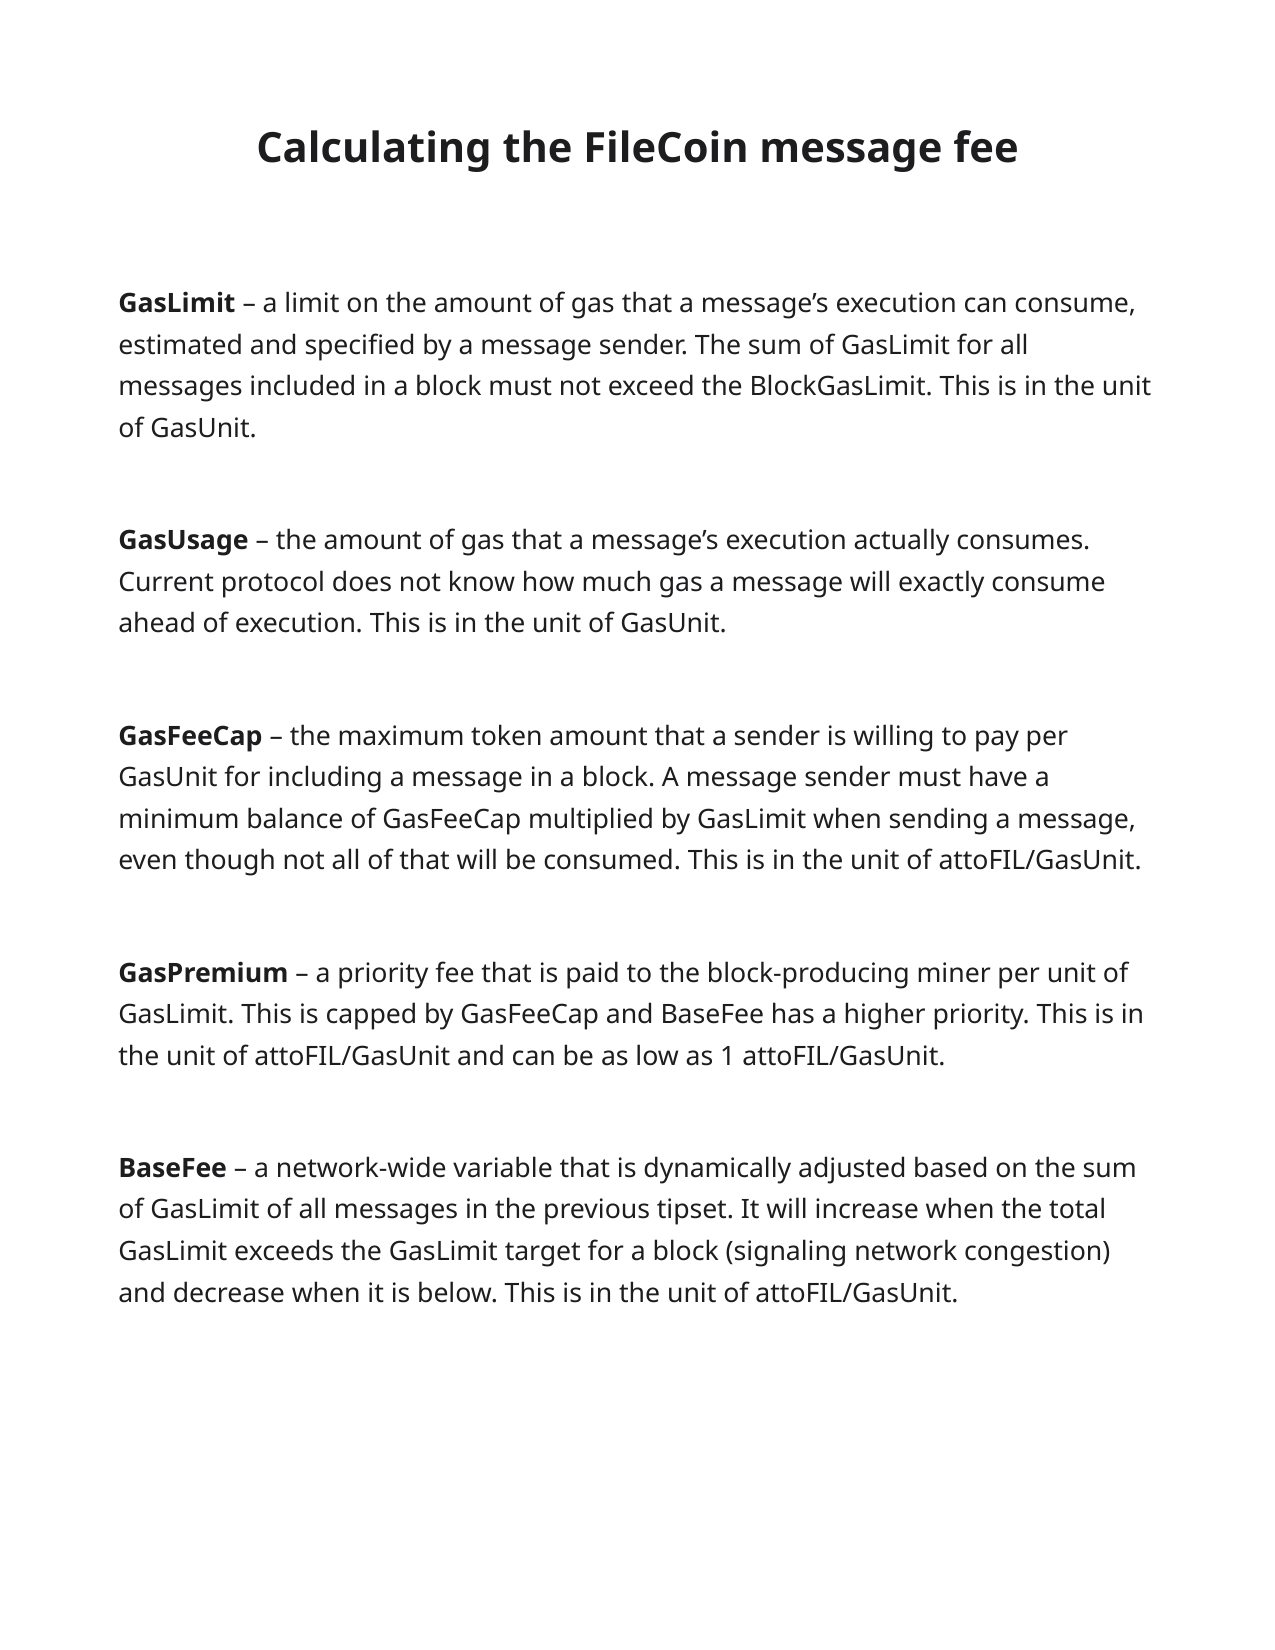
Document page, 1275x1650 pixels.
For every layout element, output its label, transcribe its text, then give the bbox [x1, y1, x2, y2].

text GasPremium – a priority fee that is paid to the block-producing miner per unit of GasLimit. This is capped by GasFeeCap and BaseFee has a higher priority. This is in the unit of attoFIL/GasUnit and can be as low as 1 attoFIL/GasUnit. [118, 953, 1157, 1073]
text BaseFee – a network-wide variable that is dynamically adjusted based on the sum of GasLimit of all messages in the previous tipset. It will increase when the total GasLimit exceeds the GasLimit target for a block (signaling network congestion) and decrease when it is below. This is in the unit of attoFIL/GasUnit. [118, 1149, 1157, 1310]
text GasFeeCap – the maximum token amount that a sender is willing to pay per GasUnit for including a message in a block. A message sender must have a minimum balance of GasFeeCap multiplied by GasLimit when sending a message, even though not all of that will be consumed. This is in the unit of attoFIL/GasUnit. [118, 717, 1157, 877]
text GasLimit – a limit on the amount of gas that a message’s execution can consume, estimated and specified by a message sender. The sum of GasLimit for all messages included in a block must not exceed the BlockGasLimit. This is in the unit of GasUnit. [118, 284, 1157, 445]
text Calculating the FileCoin message fee [118, 118, 1157, 175]
text GasUsage – the amount of gas that a message’s execution actually consumes. Current protocol does not know how much gas a message will exactly consume ahead of execution. This is in the unit of GasUnit. [118, 521, 1157, 640]
